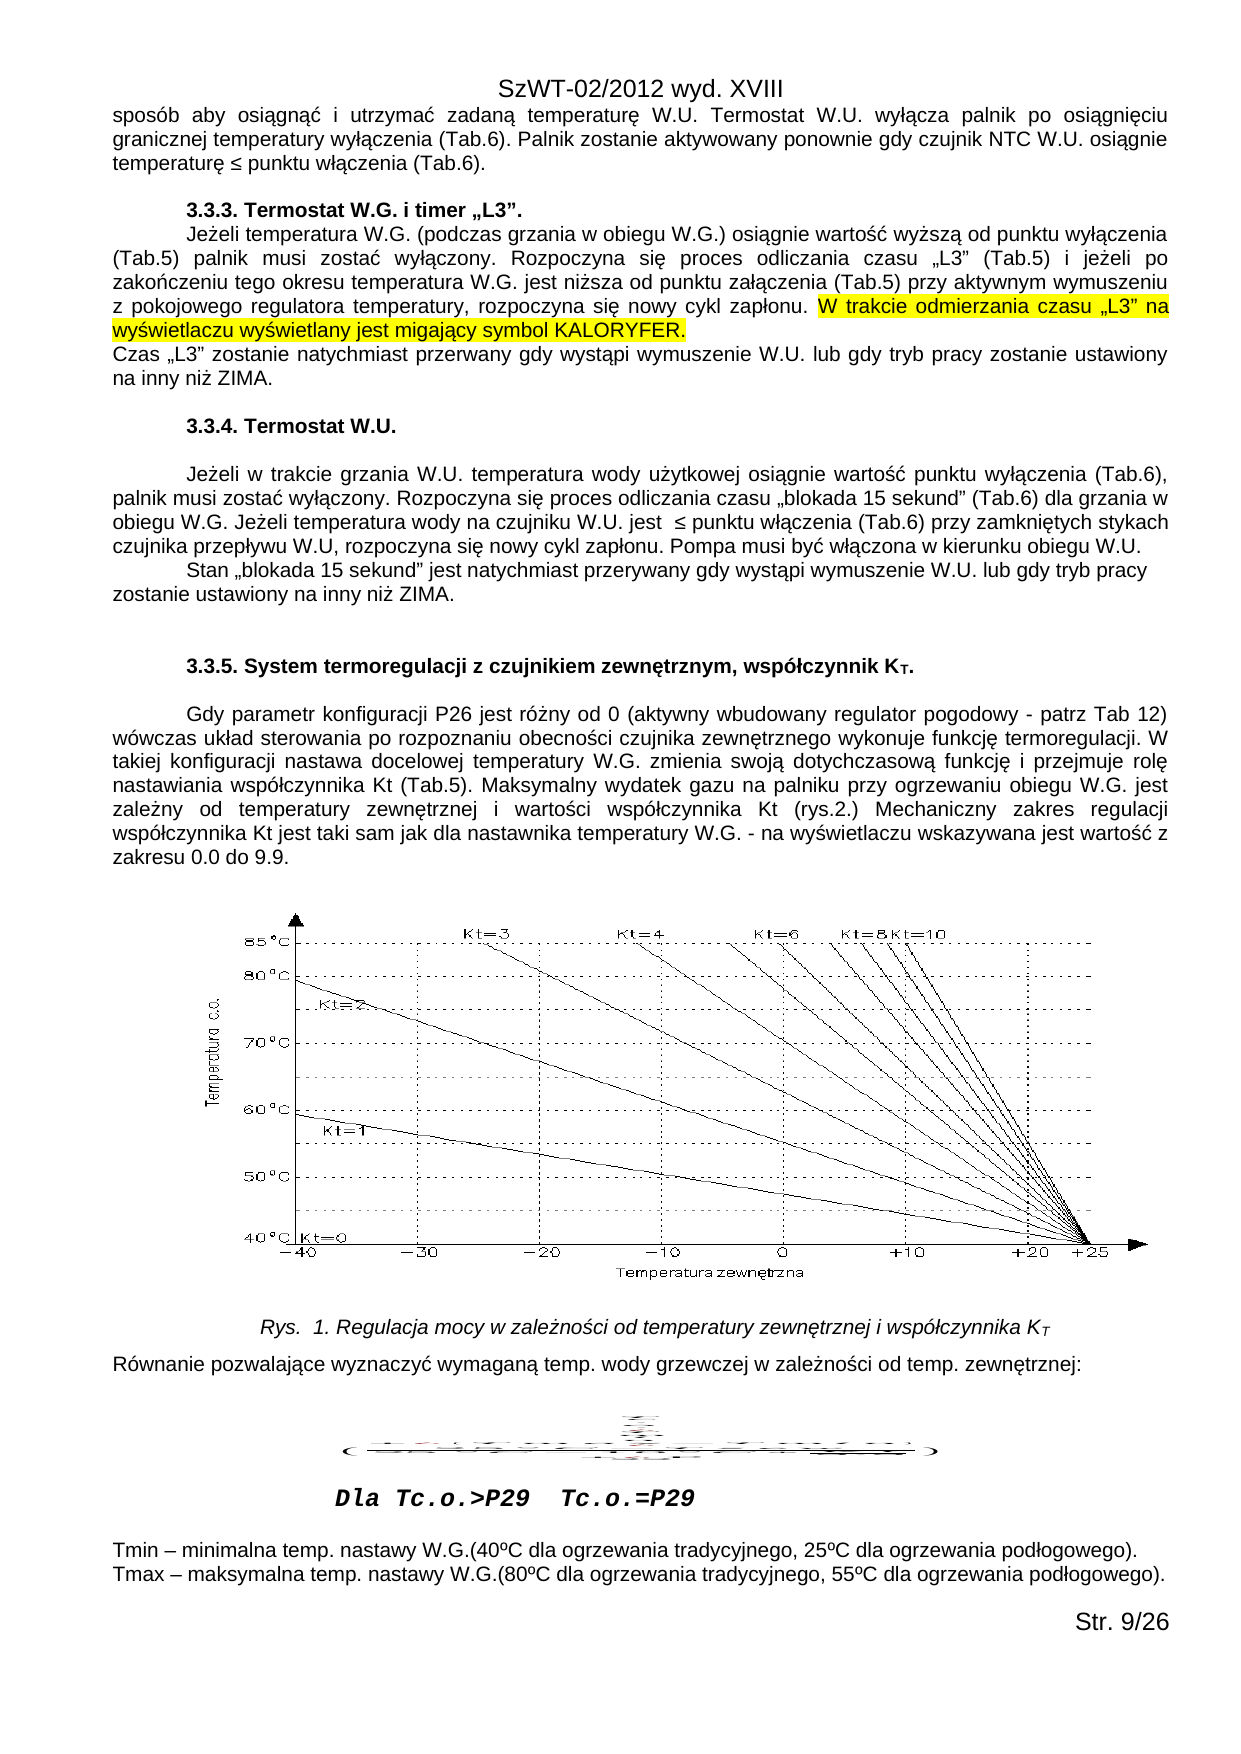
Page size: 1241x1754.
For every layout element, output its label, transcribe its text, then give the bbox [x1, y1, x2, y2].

text Dla Tc.o.>P29 Tc.o.=P29 [186, 1485, 1169, 1514]
text Tmin – minimalna temp. nastawy W.G.(40ºC dla ogrzewania tradycyjnego, 25ºC dla ogrzewania podłogowego). [112, 1538, 1169, 1562]
text Jeżeli w trakcie grzania W.U. temperatura wody użytkowej osiągnie wartość punktu wyłączenia (Tab.6), palnik musi zostać wyłączony. Rozpoczyna się proces odliczania czasu „blokada 15 sekund” (Tab.6) dla grzania w obiegu W.G. Jeżeli temperatura wody na czujniku W.U. jest ≤ punktu włączenia (Tab.6) przy zamkniętych stykach czujnika przepływu W.U, rozpoczyna się nowy cykl zapłonu. Pompa musi być włączona w kierunku obiegu W.U. [112, 462, 1169, 558]
text Tmax – maksymalna temp. nastawy W.G.(80ºC dla ogrzewania tradycyjnego, 55ºC dla ogrzewania podłogowego). [112, 1562, 1169, 1586]
text Czas „L3” zostanie natychmiast przerwany gdy wystąpi wymuszenie W.U. lub gdy tryb pracy zostanie ustawiony na inny niż ZIMA. [112, 342, 1169, 390]
subtitle 3.3.3. Termostat W.G. i timer „L3”. [186, 198, 1169, 222]
subtitle 3.3.4. Termostat W.U. [186, 414, 1169, 438]
text Jeżeli temperatura W.G. (podczas grzania w obiegu W.G.) osiągnie wartość wyższą od punktu wyłączenia (Tab.5) palnik musi zostać wyłączony. Rozpoczyna się proces odliczania czasu „L3” (Tab.5) i jeżeli po zakończeniu tego okresu temperatura W.G. jest niższa od punktu załączenia (Tab.5) przy aktywnym wymuszeniu z pokojowego regulatora temperatury, rozpoczyna się nowy cykl zapłonu. W trakcie odmierzania czasu „L3” na wyświetlaczu wyświetlany jest migający symbol KALORYFER. [112, 222, 1169, 342]
text Gdy parametr konfiguracji P26 jest różny od 0 (aktywny wbudowany regulator pogodowy - patrz Tab 12) wówczas układ sterowania po rozpoznaniu obecności czujnika zewnętrznego wykonuje funkcję termoregulacji. W takiej konfiguracji nastawa docelowej temperatury W.G. zmienia swoją dotychczasową funkcję i przejmuje rolę nastawiania współczynnika Kt (Tab.5). Maksymalny wydatek gazu na palniku przy ogrzewaniu obiegu W.G. jest zależny od temperatury zewnętrznej i wartości współczynnika Kt (rys.2.) Mechaniczny zakres regulacji współczynnika Kt jest taki sam jak dla nastawnika temperatury W.G. - na wyświetlaczu wskazywana jest wartość z zakresu 0.0 do 9.9. [112, 701, 1169, 869]
subtitle 3.3.5. System termoregulacji z czujnikiem zewnętrznym, współczynnik KT. [186, 653, 1169, 677]
text sposób aby osiągnąć i utrzymać zadaną temperaturę W.U. Termostat W.U. wyłącza palnik po osiągnięciu granicznej temperatury wyłączenia (Tab.6). Palnik zostanie aktywowany ponownie gdy czujnik NTC W.U. osiągnie temperaturę ≤ punktu włączenia (Tab.6). [112, 102, 1169, 174]
text Równanie pozwalające wyznaczyć wymaganą temp. wody grzewczej w zależności od temp. zewnętrznej: [112, 1351, 1169, 1375]
text Rys. 1. Regulacja mocy w zależności od temperatury zewnętrznej i współczynnika KT [112, 882, 1169, 1339]
text Stan „blokada 15 sekund” jest natychmiast przerywany gdy wystąpi wymuszenie W.U. lub gdy tryb pracy zostanie ustawiony na inny niż ZIMA. [112, 558, 1169, 606]
